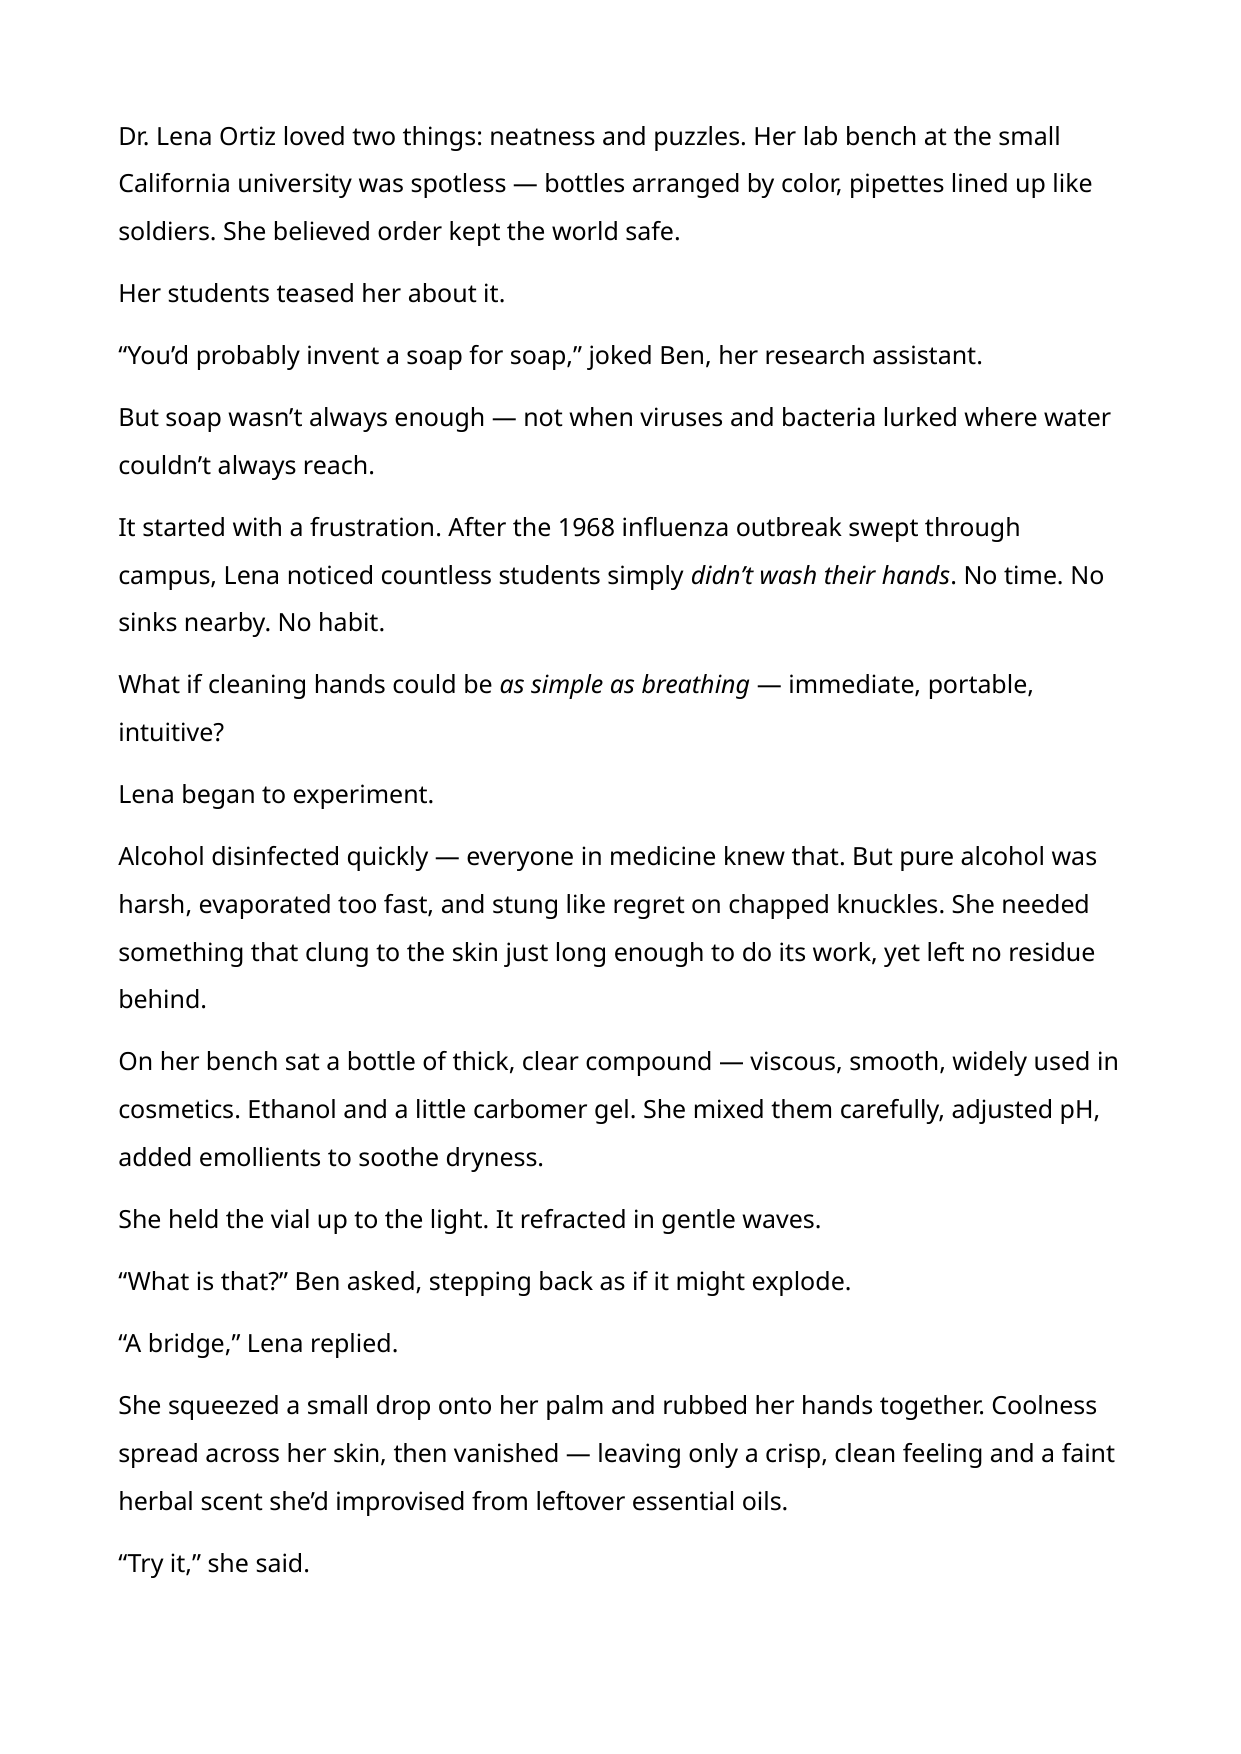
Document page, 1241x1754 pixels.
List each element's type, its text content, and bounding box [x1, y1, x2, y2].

text “A bridge,” Lena replied. [118, 1326, 1122, 1360]
text Her students teased her about it. [118, 276, 1122, 309]
text “Try it,” she said. [118, 1545, 1122, 1579]
text “What is that?” Ben asked, stepping back as if it might explode. [118, 1264, 1122, 1298]
text On her bench sat a bottle of thick, clear compound — viscous, smooth, widely used in cosmetics. Ethanol and a little carbomer gel. She mixed them carefully, adjusted pH, added emollients to soothe dryness. [118, 1044, 1122, 1173]
text “You’d probably invent a soap for soap,” joked Ben, her research assistant. [118, 338, 1122, 372]
text Lena began to experiment. [118, 777, 1122, 811]
text But soap wasn’t always enough — not when viruses and bacteria lurked where water couldn’t always reach. [118, 400, 1122, 482]
text Alcohol disinfected quickly — everyone in medicine knew that. But pure alcohol was harsh, evaporated too fast, and stung like regret on chapped knuckles. She needed something that clung to the skin just long enough to do its work, yet left no residue behind. [118, 839, 1122, 1016]
text She held the vial up to the light. It refracted in gentle waves. [118, 1201, 1122, 1236]
text It started with a frustration. After the 1968 influenza outbreak swept through campus, Lena noticed countless students simply didn’t wash their hands. No time. No sinks nearby. No habit. [118, 510, 1122, 639]
text Dr. Lena Ortiz loved two things: neatness and puzzles. Her lab bench at the small California university was spotless — bottles arranged by color, pipettes lined up like soldiers. She believed order kept the world safe. [118, 118, 1122, 247]
text She squeezed a small drop onto her palm and rubbed her hands together. Coolness spread across her skin, then vanished — leaving only a crisp, clean feeling and a faint herbal scent she’d improvised from leftover essential oils. [118, 1388, 1122, 1517]
text What if cleaning hands could be as simple as breathing — immediate, portable, intuitive? [118, 667, 1122, 749]
